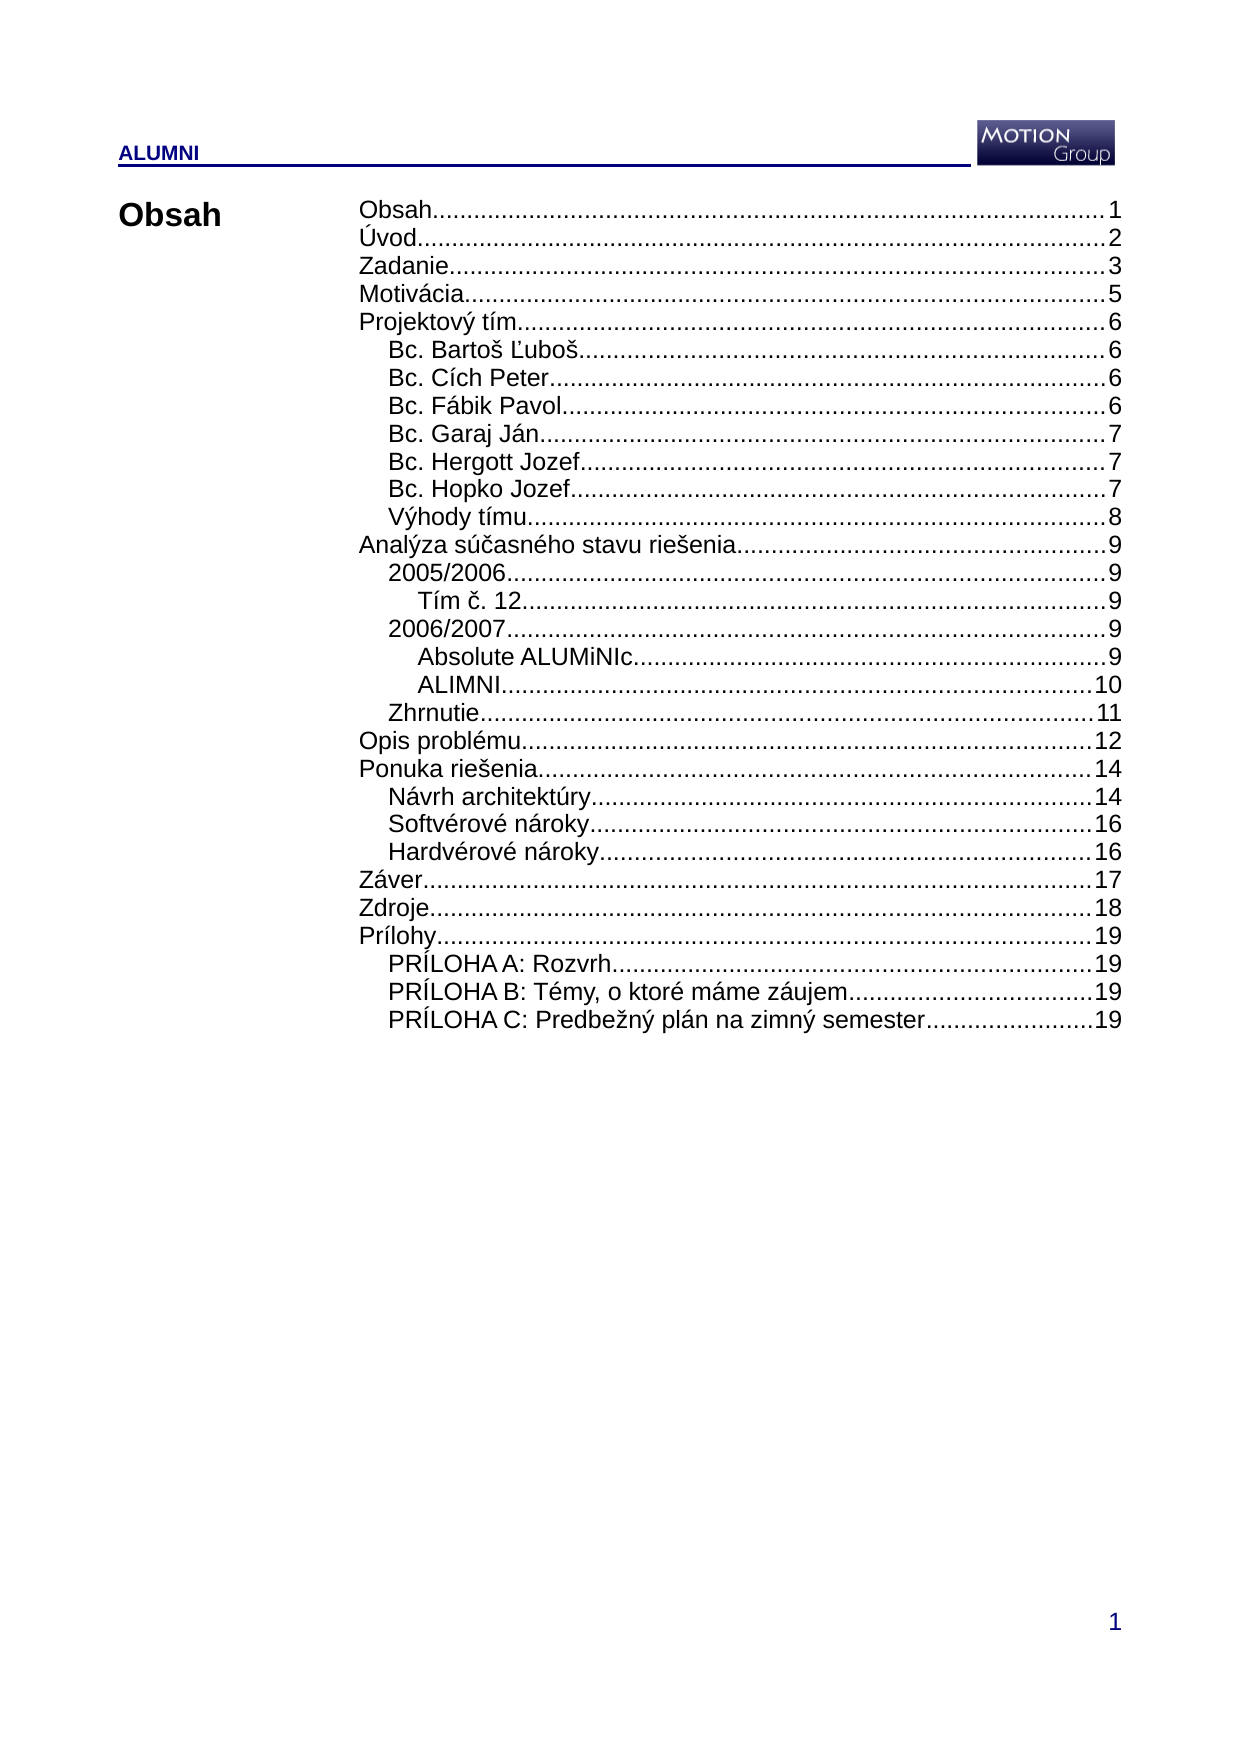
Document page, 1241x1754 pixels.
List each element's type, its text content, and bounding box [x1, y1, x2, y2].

text Motivácia 5 [358, 280, 1122, 308]
text 2005/2006 9 [388, 559, 1122, 587]
picture [971, 112, 1122, 172]
text PRÍLOHA C: Predbežný plán na zimný semester 19 [388, 1006, 1122, 1034]
text Hardvérové nároky 16 [388, 838, 1122, 866]
text Návrh architektúry 14 [388, 782, 1122, 810]
text ALIMNI 10 [417, 671, 1122, 699]
text Opis problému 12 [358, 727, 1122, 754]
text 2006/2007 9 [388, 615, 1122, 643]
text Bc. Cích Peter 6 [388, 364, 1122, 392]
text Zdroje 18 [358, 894, 1122, 922]
text Bc. Hopko Jozef 7 [388, 475, 1122, 503]
text Ponuka riešenia 14 [358, 754, 1122, 782]
text PRÍLOHA A: Rozvrh 19 [388, 950, 1122, 978]
text Softvérové nároky 16 [388, 810, 1122, 838]
text PRÍLOHA B: Témy, o ktoré máme záujem 19 [388, 978, 1122, 1006]
text Bc. Fábik Pavol 6 [388, 392, 1122, 419]
text Zadanie 3 [358, 252, 1122, 280]
subtitle Obsah [118, 196, 358, 233]
text Tím č. 12 9 [417, 587, 1122, 615]
text Analýza súčasného stavu riešenia 9 [358, 531, 1122, 559]
text Výhody tímu 8 [388, 503, 1122, 531]
text Záver 17 [358, 866, 1122, 894]
text Bc. Garaj Ján 7 [388, 419, 1122, 447]
text Obsah 1 [358, 196, 1122, 224]
text Prílohy 19 [358, 922, 1122, 950]
text Projektový tím 6 [358, 308, 1122, 336]
text Zhrnutie 11 [388, 699, 1122, 727]
text Bc. Bartoš Ľuboš 6 [388, 336, 1122, 364]
text Absolute ALUMiNIc 9 [417, 643, 1122, 671]
text Úvod 2 [358, 224, 1122, 252]
text Bc. Hergott Jozef 7 [388, 447, 1122, 475]
